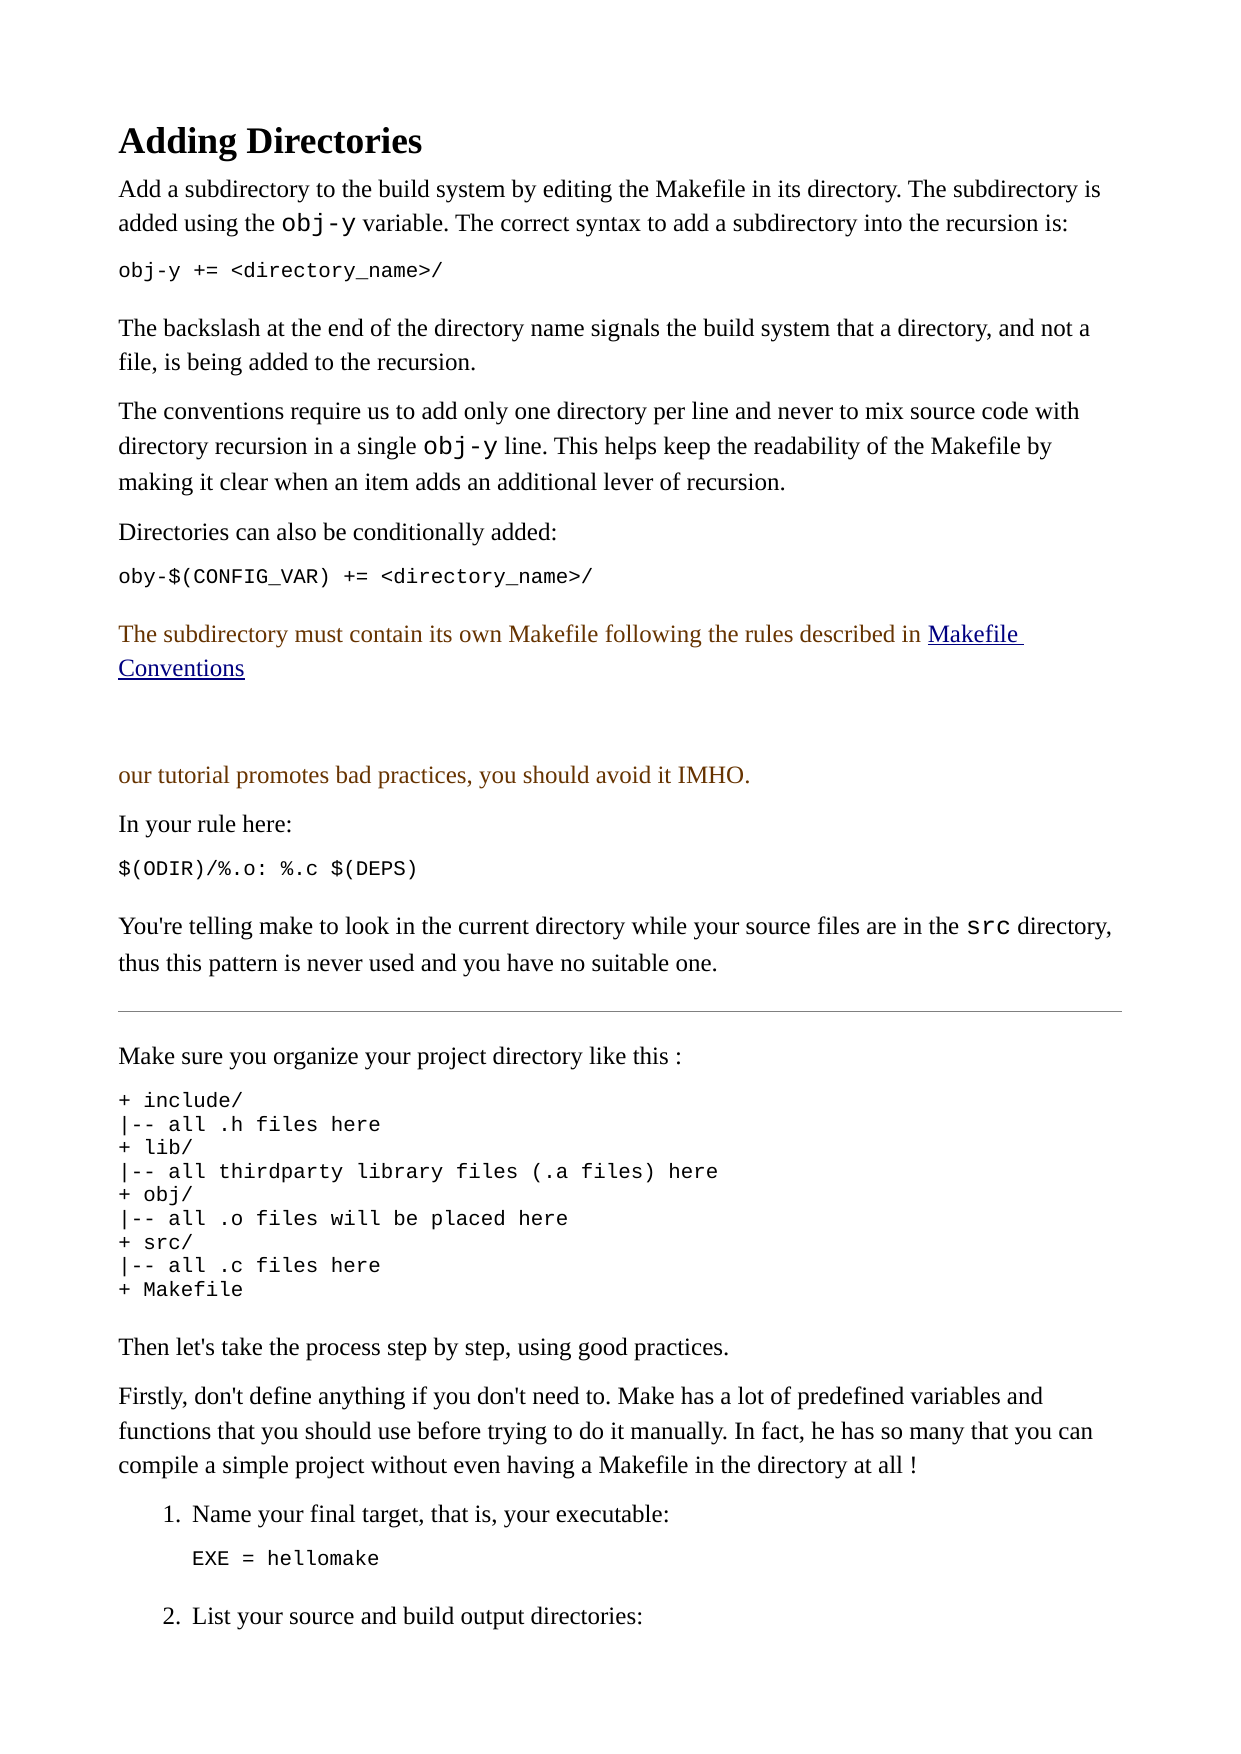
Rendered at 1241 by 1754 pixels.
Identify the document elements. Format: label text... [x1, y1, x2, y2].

text + include/ [118, 1090, 1122, 1113]
list List your source and build output directories: [162, 1601, 1122, 1630]
text The conventions require us to add only one directory per line and never to mix source code with directory recursion in a single obj-y line. This helps keep the readability of the Makefile by making it clear when an item adds an additional lever of recursion. [118, 396, 1122, 496]
text obj-y += <directory_name>/ [118, 260, 1122, 283]
text $(ODIR)/%.o: %.c $(DEPS) [118, 858, 1122, 882]
text + src/ [118, 1232, 1122, 1255]
text |-- all .h files here [118, 1113, 1122, 1137]
text The subdirectory must contain its own Makefile following the rules described in Makefile Conventions [118, 619, 1122, 682]
text our tutorial promotes bad practices, you should avoid it IMHO. [118, 760, 1122, 788]
text Add a subdirectory to the build system by editing the Makefile in its directory. The subdirectory is added using the obj-y variable. The correct syntax to add a subdirectory into the recursion is: [118, 174, 1122, 239]
text oby-$(CONFIG_VAR) += <directory_name>/ [118, 566, 1122, 589]
subtitle Adding Directories [118, 118, 1122, 161]
text Directories can also be conditionally added: [118, 517, 1122, 545]
text + lib/ [118, 1137, 1122, 1161]
text The backslash at the end of the directory name signals the build system that a directory, and not a file, is being added to the recursion. [118, 313, 1122, 376]
text Make sure you organize your project directory like this : [118, 1041, 1122, 1069]
text You're telling make to look in the current directory while your source files are in the src directory, thus this pattern is never used and you have no suitable one. [118, 911, 1122, 976]
text |-- all .c files here [118, 1255, 1122, 1279]
text + obj/ [118, 1184, 1122, 1208]
text + Makefile [118, 1279, 1122, 1303]
text |-- all thirdparty library files (.a files) here [118, 1161, 1122, 1184]
list Name your final target, that is, your executable: [162, 1499, 1122, 1528]
list EXE = hellomake [162, 1548, 1122, 1572]
text Then let's take the process step by step, using good practices. [118, 1332, 1122, 1361]
text Firstly, don't define anything if you don't need to. Make has a lot of predefined variables and functions that you should use before trying to do it manually. In fact, he has so many that you can compile a simple project without even having a Makefile in the directory at all ! [118, 1381, 1122, 1479]
text In your rule here: [118, 809, 1122, 838]
text |-- all .o files will be placed here [118, 1208, 1122, 1232]
